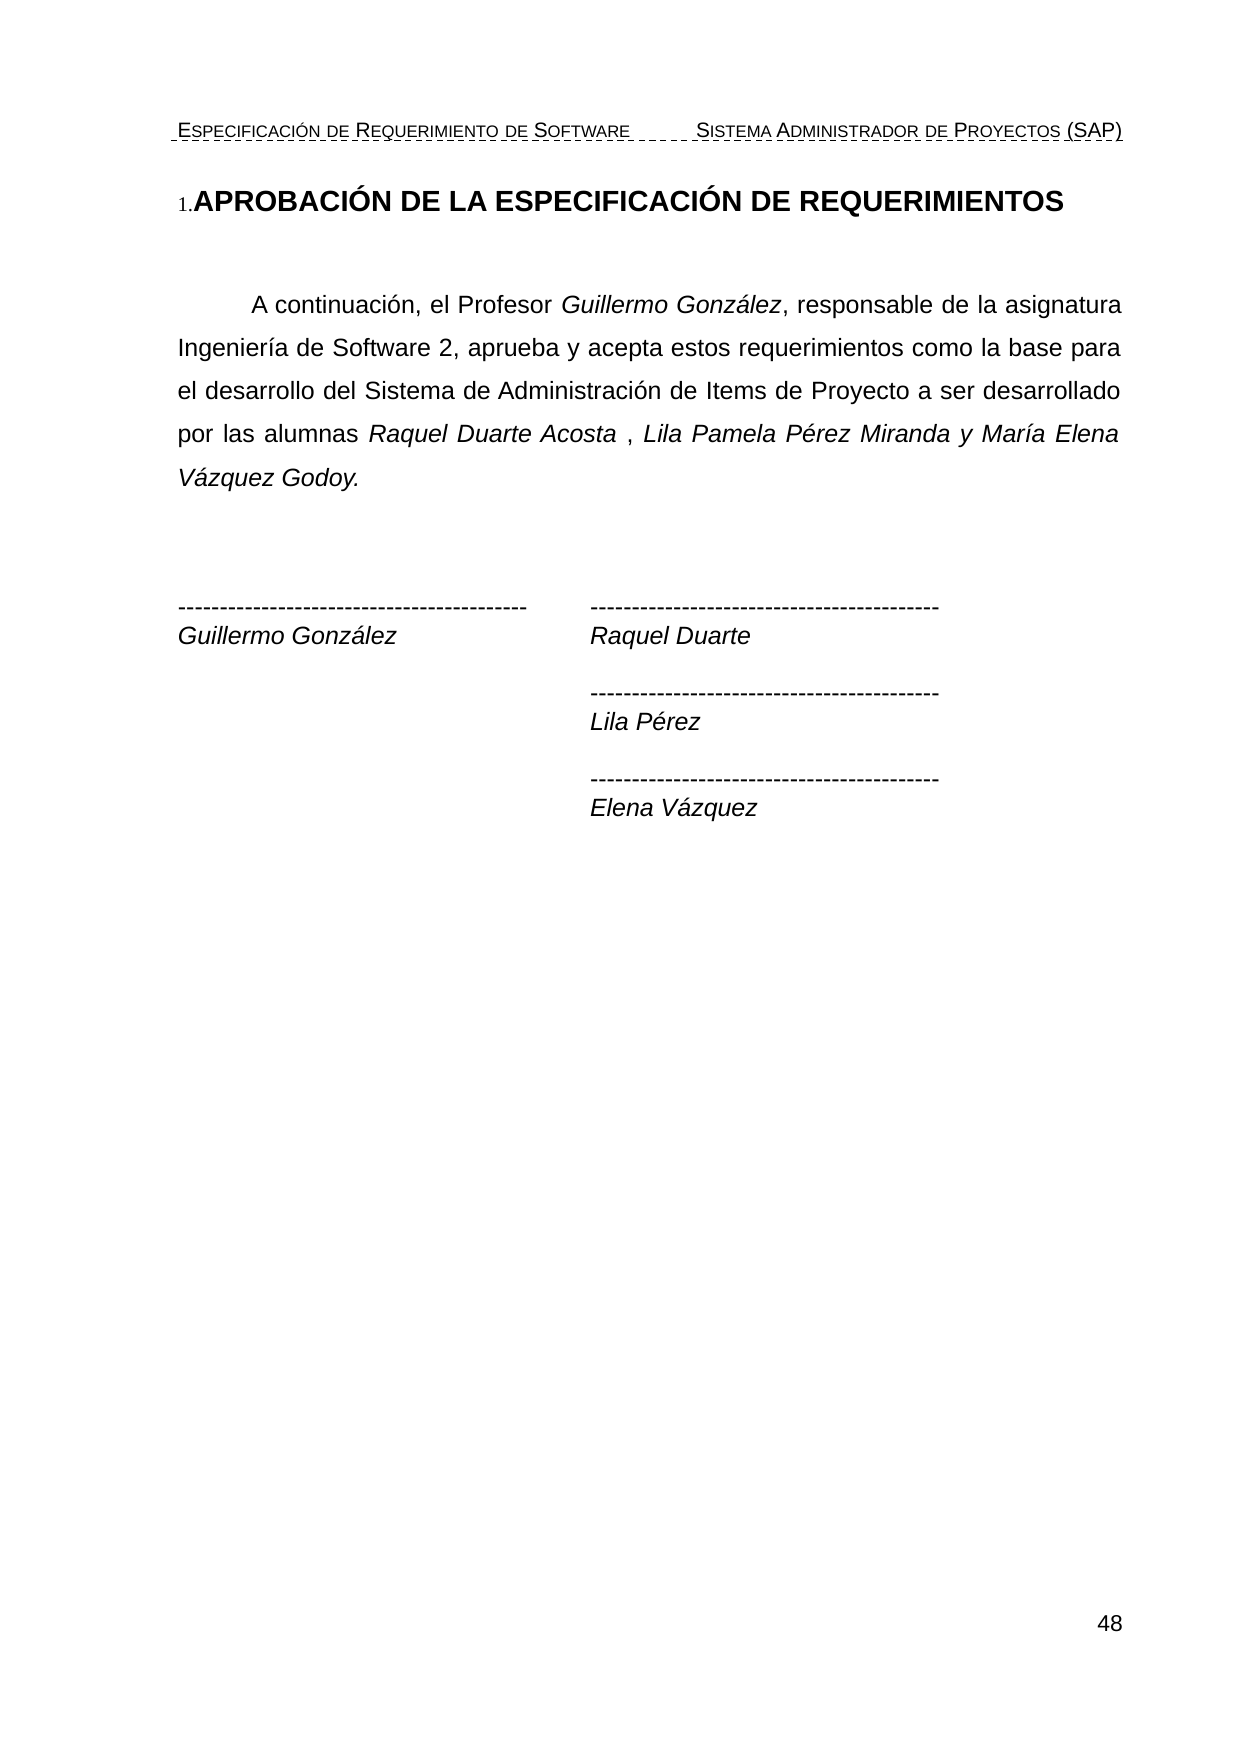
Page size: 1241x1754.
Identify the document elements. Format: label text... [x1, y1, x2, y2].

table_header ------------------------------------------ [178, 592, 590, 621]
table_header ------------------------------------------ [590, 592, 1003, 621]
table_cell ------------------------------------------ [590, 764, 1003, 793]
table_cell Elena Vázquez [590, 793, 1003, 822]
table_cell ------------------------------------------ [590, 678, 1003, 707]
table_cell [178, 764, 590, 793]
table_cell Lila Pérez [590, 707, 1003, 736]
table_cell [590, 736, 1003, 764]
table_cell [178, 793, 590, 822]
list Aprobación de la Especificación de Requerimientos [177, 184, 1122, 218]
table_cell Raquel Duarte [590, 621, 1003, 649]
table_cell [178, 678, 590, 707]
table_cell Guillermo González [178, 621, 590, 649]
table_cell [178, 649, 590, 678]
table_cell [178, 736, 590, 764]
text A continuación, el Profesor Guillermo González, responsable de la asignatura Ingeniería de Software 2, aprueba y acepta estos requerimientos como la base para el desarrollo del Sistema de Administración de Items de Proyecto a ser desarrollado por las alumnas Raquel Duarte Acosta , Lila Pamela Pérez Miranda y María Elena Vázquez Godoy. [177, 290, 1122, 491]
table_cell [178, 707, 590, 736]
table_cell [590, 649, 1003, 678]
